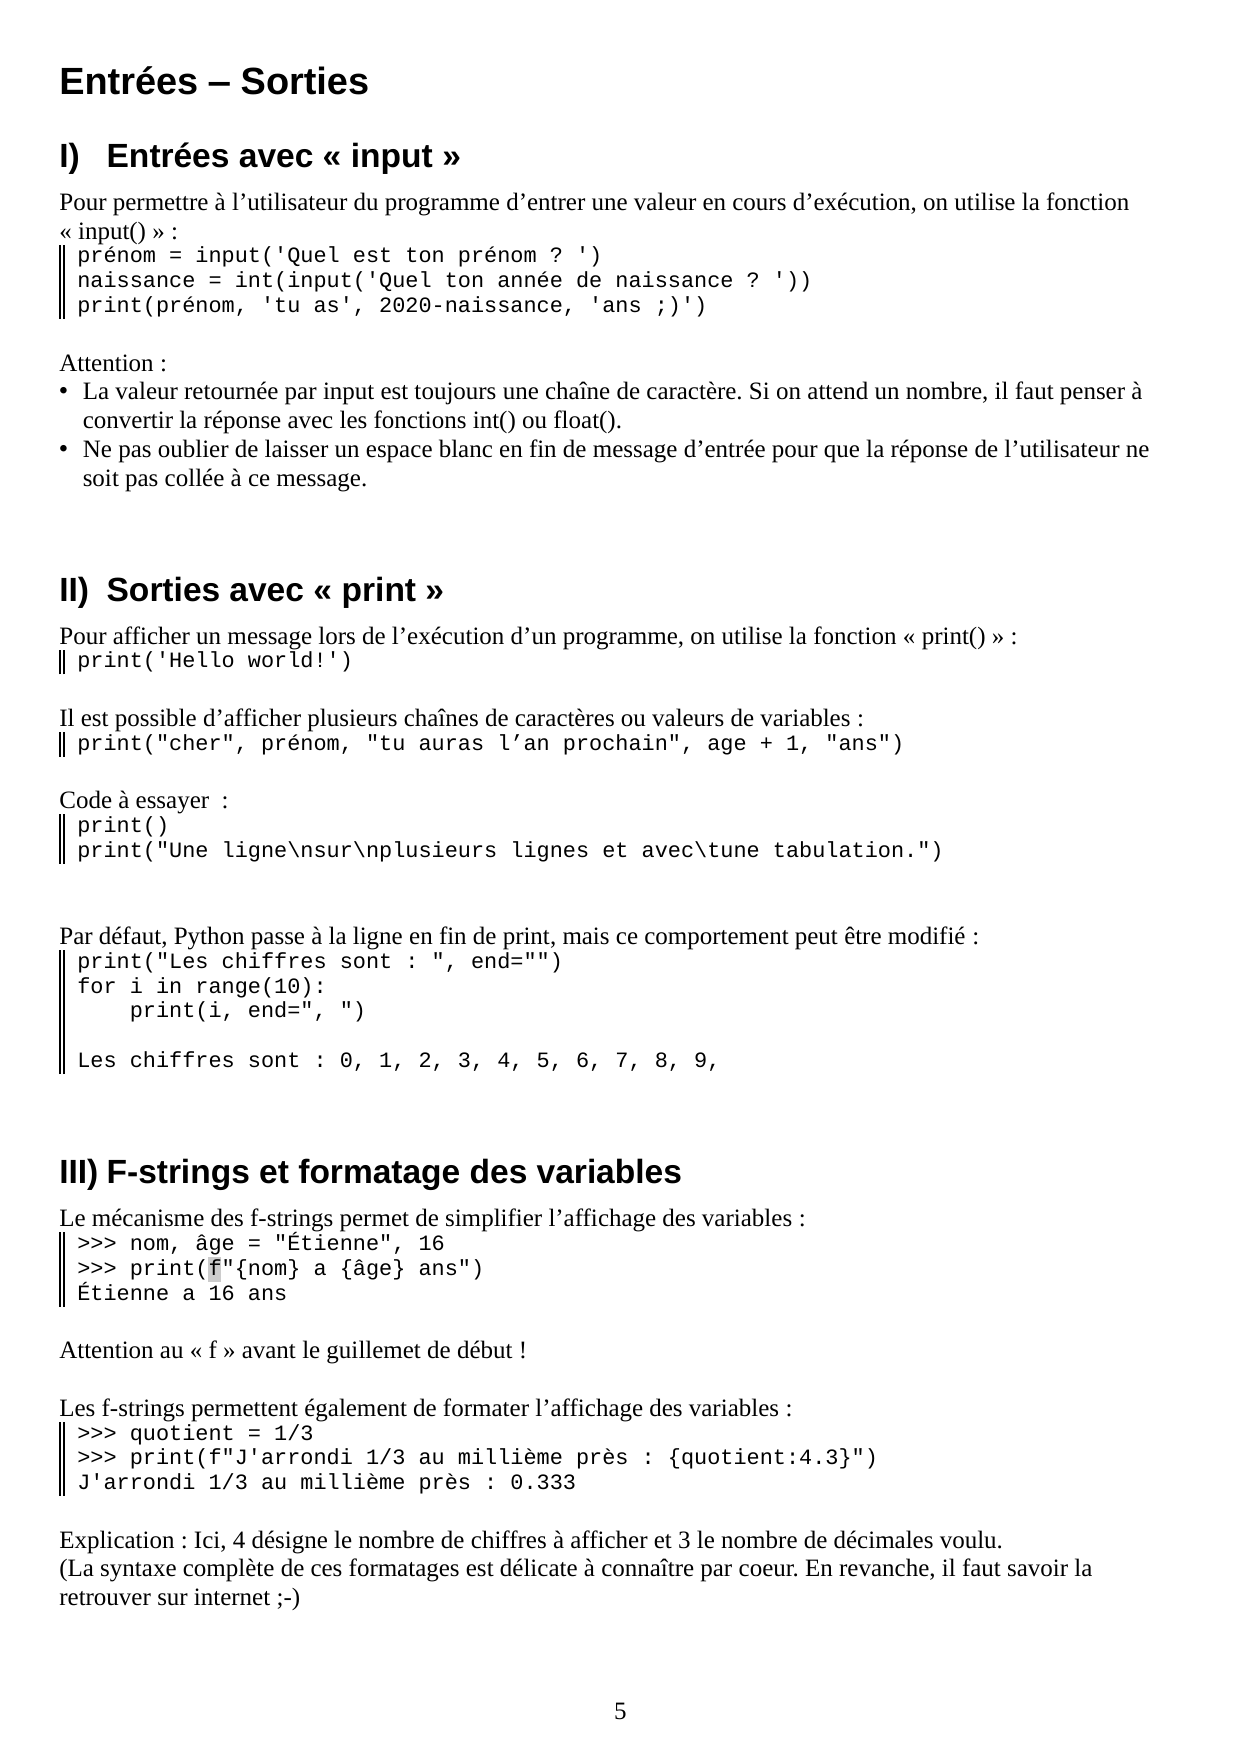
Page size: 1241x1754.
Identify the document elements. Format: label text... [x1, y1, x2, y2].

text print() [65, 814, 1181, 839]
text (La syntaxe complète de ces formatages est délicate à connaître par coeur. En revanche, il faut savoir la retrouver sur internet ;-) [59, 1553, 1181, 1611]
text print("Une ligne\nsur\nplusieurs lignes et avec\tune tabulation.") [65, 839, 1181, 864]
text Étienne a 16 ans [65, 1282, 1181, 1307]
text Les f-strings permettent également de formater l’affichage des variables : [59, 1393, 1181, 1422]
text Pour permettre à l’utilisateur du programme d’entrer une valeur en cours d’exécution, on utilise la fonction « input() » : [59, 187, 1181, 244]
text J'arrondi 1/3 au millième près : 0.333 [65, 1471, 1181, 1496]
text Le mécanisme des f-strings permet de simplifier l’affichage des variables : [59, 1203, 1181, 1232]
text Attention au « f » avant le guillemet de début ! [59, 1335, 1181, 1364]
text >>> quotient = 1/3 [65, 1422, 1181, 1446]
text print("Les chiffres sont : ", end="") [65, 950, 1181, 975]
list Ne pas oublier de laisser un espace blanc en fin de message d’entrée pour que la réponse de l’utilisateur ne soit pas collée à ce message. [59, 434, 1181, 491]
text print(i, end=", ") [65, 1000, 1181, 1024]
text Explication : Ici, 4 désigne le nombre de chiffres à afficher et 3 le nombre de décimales voulu. [59, 1525, 1181, 1553]
text Code à essayer : [59, 786, 1181, 814]
text naissance = int(input('Quel ton année de naissance ? ')) [65, 269, 1181, 294]
list La valeur retournée par input est toujours une chaîne de caractère. Si on attend un nombre, il faut penser à convertir la réponse avec les fonctions int() ou float(). [59, 376, 1181, 434]
subtitle Entrées ‒ Sorties [59, 59, 1181, 103]
text >>> print(f"J'arrondi 1/3 au millième près : {quotient:4.3}") [65, 1446, 1181, 1471]
text Attention : [59, 348, 1181, 376]
text print("cher", prénom, "tu auras l’an prochain", age + 1, "ans") [65, 732, 1181, 757]
subtitle Entrées avec « input » [59, 136, 1181, 174]
text Il est possible d’afficher plusieurs chaînes de caractères ou valeurs de variables : [59, 703, 1181, 732]
subtitle F-strings et formatage des variables [59, 1152, 1181, 1191]
text for i in range(10): [65, 975, 1181, 1000]
text Par défaut, Python passe à la ligne en fin de print, mais ce comportement peut être modifié : [59, 921, 1181, 950]
subtitle Sorties avec « print » [59, 570, 1181, 608]
text print('Hello world!') [65, 650, 1181, 674]
text Pour afficher un message lors de l’exécution d’un programme, on utilise la fonction « print() » : [59, 621, 1181, 650]
text >>> nom, âge = "Étienne", 16 [65, 1232, 1181, 1257]
text prénom = input('Quel est ton prénom ? ') [59, 244, 1181, 269]
text >>> print(f"{nom} a {âge} ans") [65, 1257, 1181, 1282]
text Les chiffres sont : 0, 1, 2, 3, 4, 5, 6, 7, 8, 9, [65, 1049, 1181, 1074]
text print(prénom, 'tu as', 2020-naissance, 'ans ;)') [65, 294, 1181, 319]
